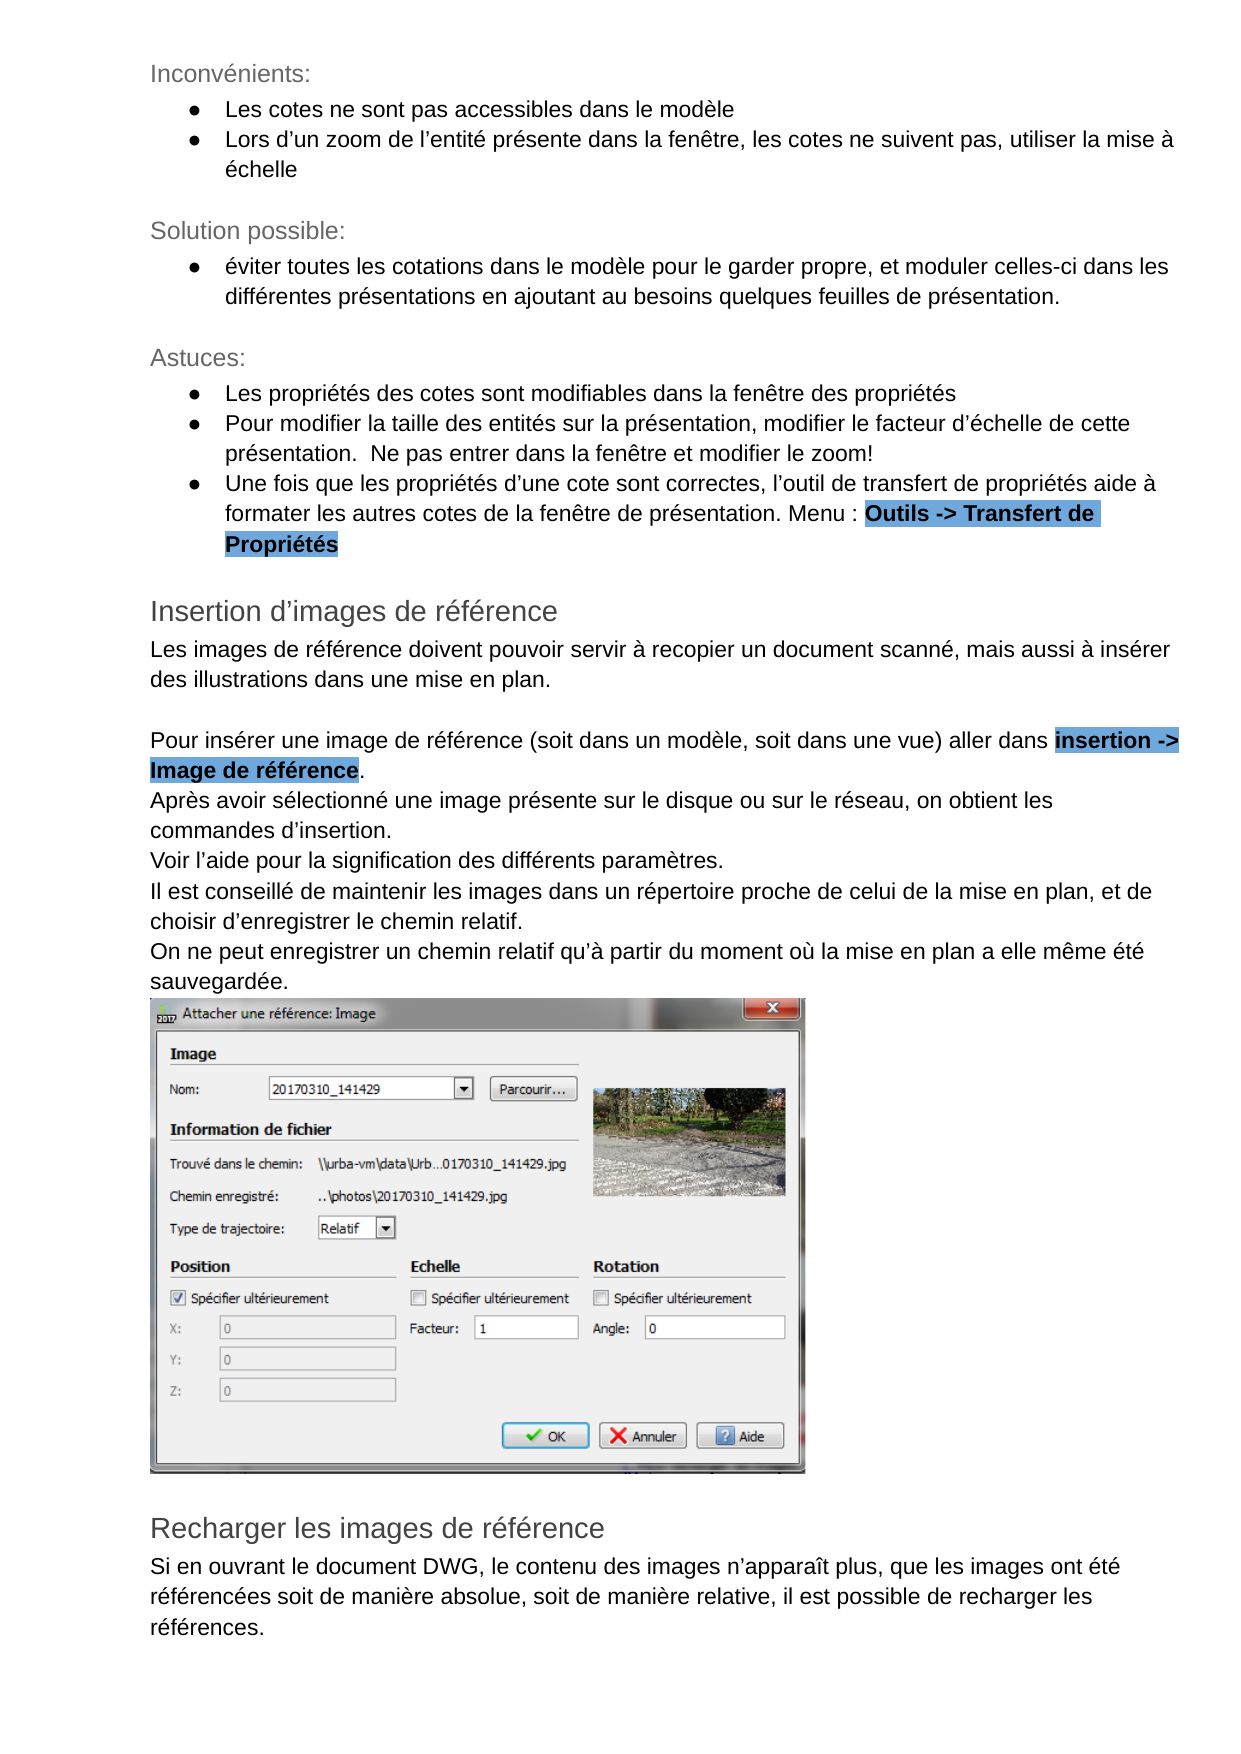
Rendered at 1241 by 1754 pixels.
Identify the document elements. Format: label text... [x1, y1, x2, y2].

list Pour modifier la taille des entités sur la présentation, modifier le facteur d’échelle de cette présentation. Ne pas entrer dans la fenêtre et modifier le zoom! [187, 410, 1181, 466]
subtitle Insertion d’images de référence [150, 594, 1181, 628]
picture [150, 998, 806, 1474]
text Après avoir sélectionné une image présente sur le disque ou sur le réseau, on obtient les commandes d’insertion. [150, 787, 1181, 844]
text Si en ouvrant le document DWG, le contenu des images n’apparaît plus, que les images ont été référencées soit de manière absolue, soit de manière relative, il est possible de recharger les références. [150, 1553, 1181, 1640]
list Les propriétés des cotes sont modifiables dans la fenêtre des propriétés [187, 379, 1181, 406]
subtitle Astuces: [150, 342, 1181, 371]
subtitle Solution possible: [150, 216, 1181, 244]
subtitle Inconvénients: [150, 59, 1181, 88]
text Il est conseillé de maintenir les images dans un répertoire proche de celui de la mise en plan, et de choisir d’enregistrer le chemin relatif. [150, 878, 1181, 934]
list Une fois que les propriétés d’une cote sont correctes, l’outil de transfert de propriétés aide à formater les autres cotes de la fenêtre de présentation. Menu : Outils -> Transfert de Propriétés [187, 470, 1181, 557]
text Pour insérer une image de référence (soit dans un modèle, soit dans une vue) aller dans insertion -> Image de référence. [150, 727, 1181, 783]
subtitle Recharger les images de référence [150, 1511, 1181, 1545]
text On ne peut enregistrer un chemin relatif qu’à partir du moment où la mise en plan a elle même été sauvegardée. [150, 938, 1181, 995]
text Les images de référence doivent pouvoir servir à recopier un document scanné, mais aussi à insérer des illustrations dans une mise en plan. [150, 636, 1181, 693]
list éviter toutes les cotations dans le modèle pour le garder propre, et moduler celles-ci dans les différentes présentations en ajoutant au besoins quelques feuilles de présentation. [187, 253, 1181, 309]
list Les cotes ne sont pas accessibles dans le modèle [187, 96, 1181, 122]
list Lors d’un zoom de l’entité présente dans la fenêtre, les cotes ne suivent pas, utiliser la mise à échelle [187, 126, 1181, 183]
text Voir l’aide pour la signification des différents paramètres. [150, 847, 1181, 874]
